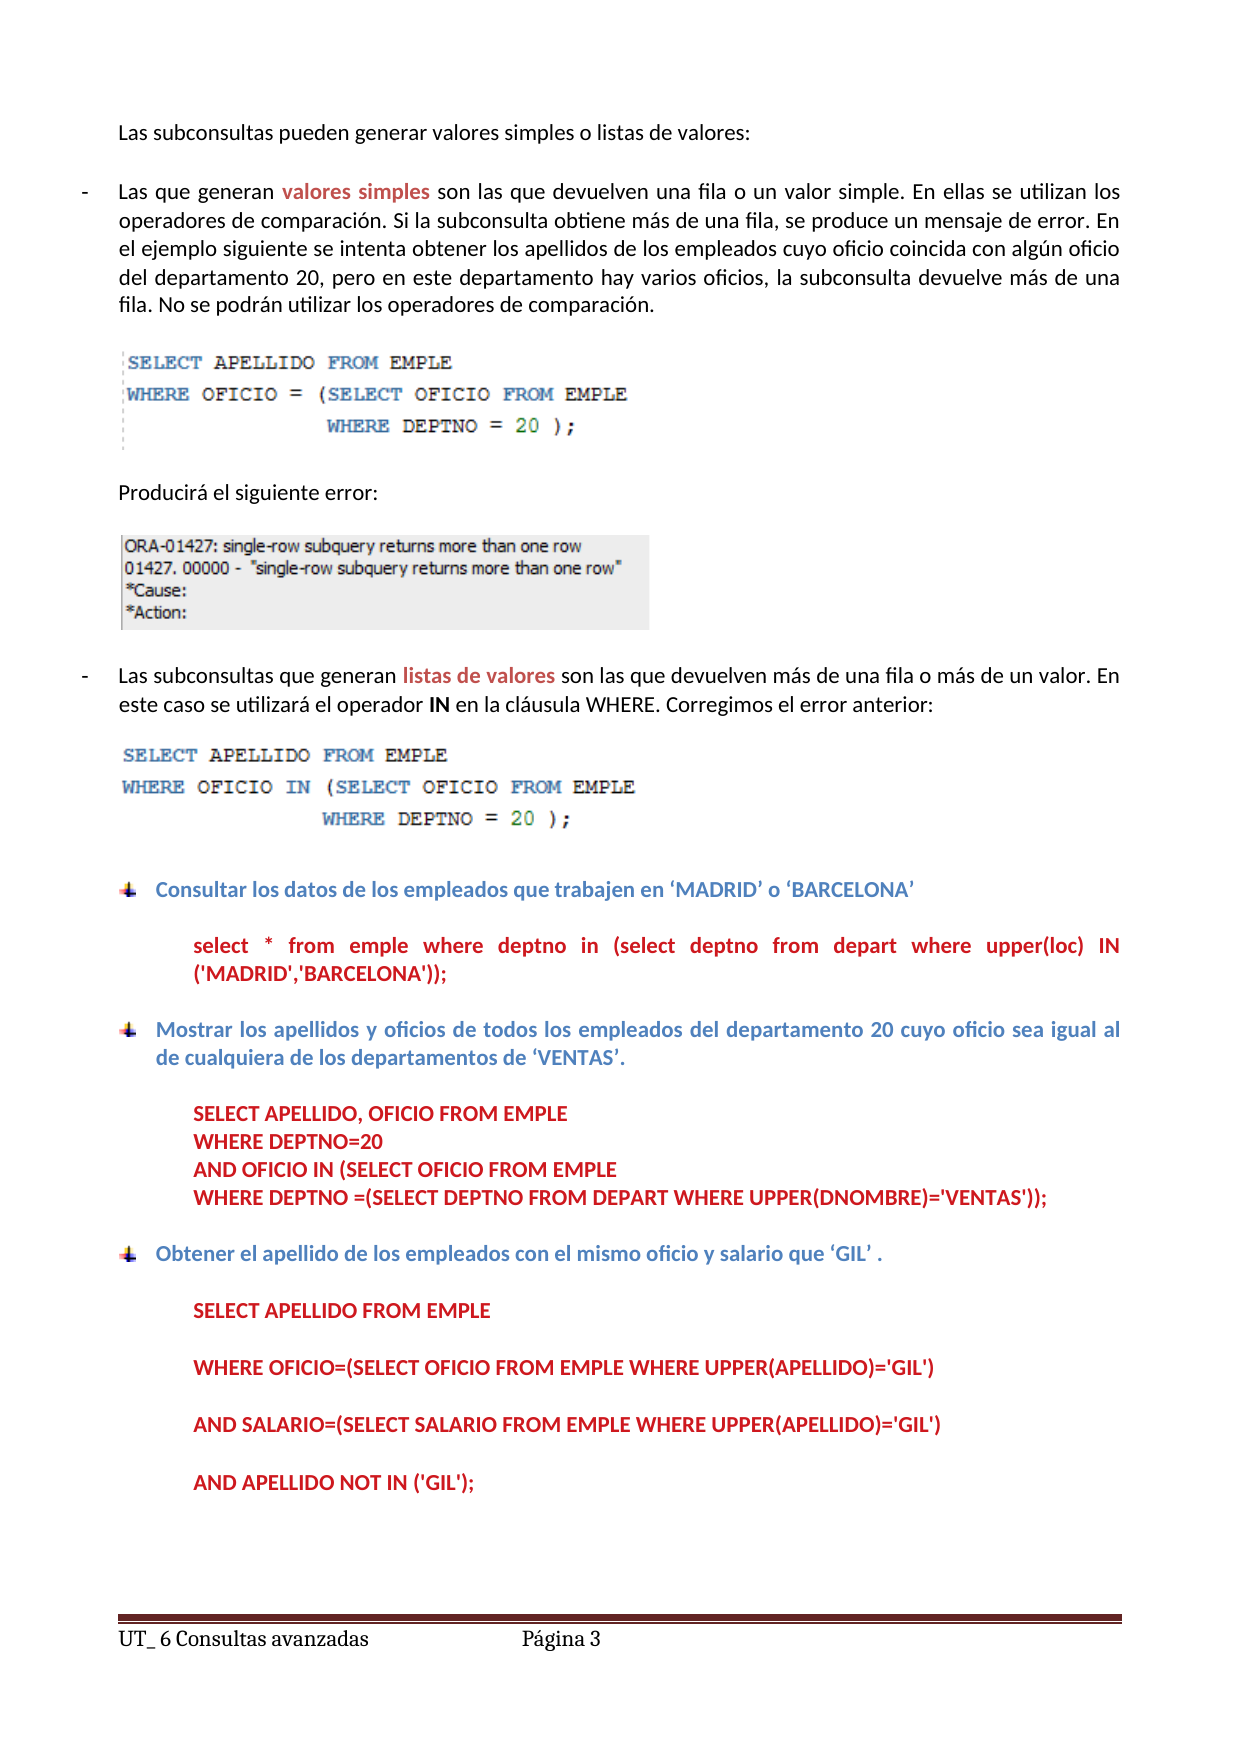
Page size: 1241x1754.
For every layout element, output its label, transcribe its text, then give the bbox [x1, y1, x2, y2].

text Las subconsultas pueden generar valores simples o listas de valores: [118, 118, 1122, 146]
list WHERE DEPTNO=20 [193, 1127, 1122, 1155]
picture [119, 1020, 136, 1037]
picture [121, 535, 650, 630]
list WHERE DEPTNO =(SELECT DEPTNO FROM DEPART WHERE UPPER(DNOMBRE)='VENTAS')); [193, 1183, 1122, 1211]
list Consultar los datos de los empleados que trabajen en ‘MADRID’ o ‘BARCELONA’ [118, 875, 1122, 903]
picture [119, 880, 136, 897]
list Obtener el apellido de los empleados con el mismo oficio y salario que ‘GIL’ . [118, 1239, 1122, 1267]
picture [121, 347, 645, 450]
list SELECT APELLIDO FROM EMPLE [193, 1296, 1122, 1324]
list AND OFICIO IN (SELECT OFICIO FROM EMPLE [193, 1155, 1122, 1183]
list AND APELLIDO NOT IN ('GIL'); [193, 1468, 1122, 1496]
picture [119, 1244, 136, 1262]
list AND SALARIO=(SELECT SALARIO FROM EMPLE WHERE UPPER(APELLIDO)='GIL') [193, 1411, 1122, 1438]
list Las que generan valores simples son las que devuelven una fila o un valor simple. En ellas se utilizan los operadores de comparación. Si la subconsulta obtiene más de una fila, se produce un mensaje de error. En el ejemplo siguiente se intenta obtener los apellidos de los empleados cuyo oficio coincida con algún oficio del departamento 20, pero en este departamento hay varios oficios, la subconsulta devuelve más de una fila. No se podrán utilizar los operadores de comparación. [81, 175, 1122, 319]
picture [121, 747, 656, 846]
list SELECT APELLIDO, OFICIO FROM EMPLE [193, 1099, 1122, 1127]
list select * from emple where deptno in (select deptno from depart where upper(loc) IN ('MADRID','BARCELONA')); [193, 931, 1122, 987]
list Mostrar los apellidos y oficios de todos los empleados del departamento 20 cuyo oficio sea igual al de cualquiera de los departamentos de ‘VENTAS’. [118, 1015, 1122, 1071]
text Producirá el siguiente error: [118, 478, 1122, 507]
list Las subconsultas que generan listas de valores son las que devuelven más de una fila o más de un valor. En este caso se utilizará el operador IN en la cláusula WHERE. Corregimos el error anterior: [81, 659, 1122, 718]
list WHERE OFICIO=(SELECT OFICIO FROM EMPLE WHERE UPPER(APELLIDO)='GIL') [193, 1353, 1122, 1381]
